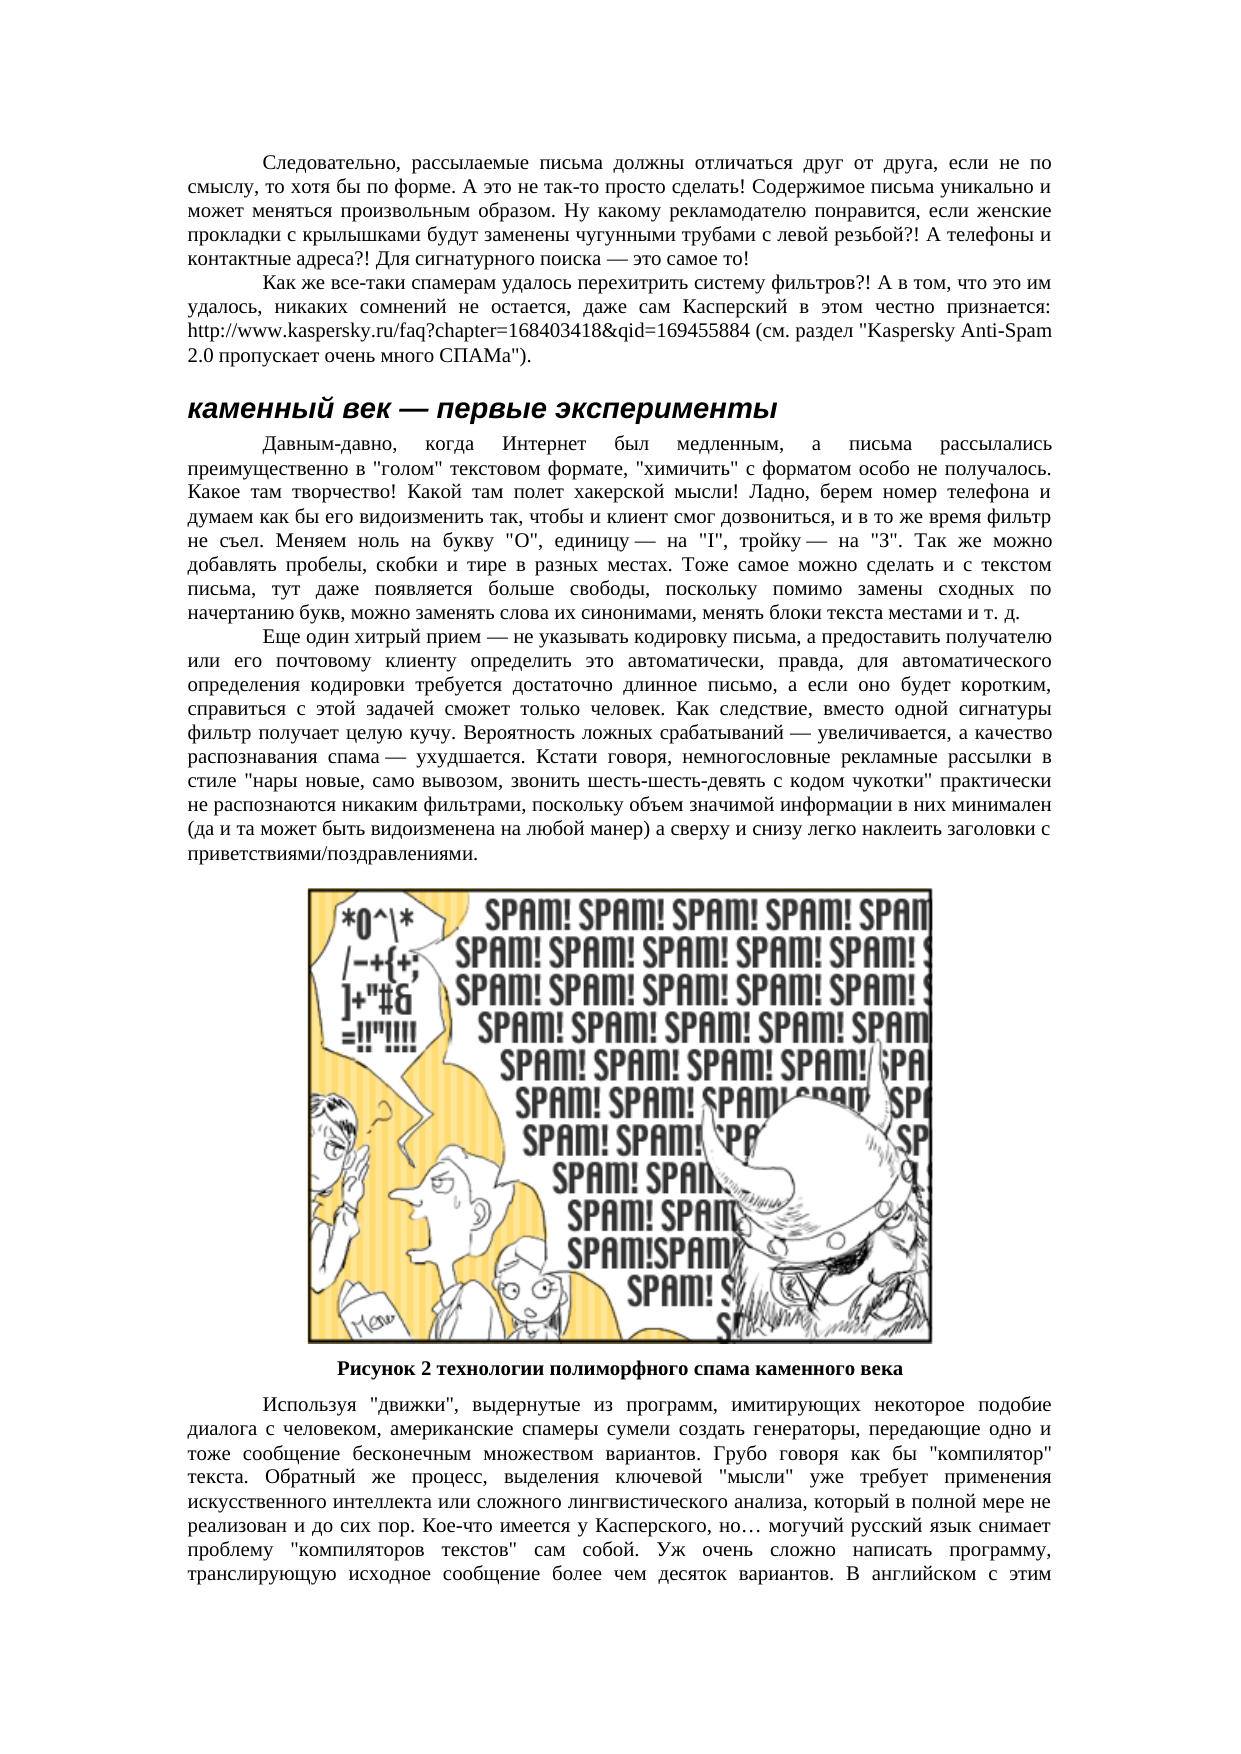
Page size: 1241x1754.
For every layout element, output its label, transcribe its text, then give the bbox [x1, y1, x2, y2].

text Рисунок 2 технологии полиморфного спама каменного века [187, 1356, 1053, 1380]
text Как же все-таки спамерам удалось перехитрить систему фильтров?! А в том, что это им удалось, никаких сомнений не остается, даже сам Касперский в этом честно признается: http://www.kaspersky.ru/faq?chapter=168403418&qid=169455884 (см. раздел "Kaspersky Anti-Spam 2.0 пропускает очень много СПАМа"). [187, 270, 1053, 367]
text Следовательно, рассылаемые письма должны отличаться друг от друга, если не по смыслу, то хотя бы по форме. А это не так-то просто сделать! Содержимое письма уникально и может меняться произвольным образом. Ну какому рекламодателю понравится, если женские прокладки с крылышками будут заменены чугунными трубами с левой резьбой?! А телефоны и контактные адреса?! Для сигнатурного поиска — это самое то! [187, 150, 1053, 270]
text Давным-давно, когда Интернет был медленным, а письма рассылались преимущественно в "голом" текстовом формате, "химичить" с форматом особо не получалось. Какое там творчество! Какой там полет хакерской мысли! Ладно, берем номер телефона и думаем как бы его видоизменить так, чтобы и клиент смог дозвониться, и в то же время фильтр не съел. Меняем ноль на букву "O", единицу — на "I", тройку — на "З". Так же можно добавлять пробелы, скобки и тире в разных местах. Тоже самое можно сделать и с текстом письма, тут даже появляется больше свободы, поскольку помимо замены сходных по начертанию букв, можно заменять слова их синонимами, менять блоки текста местами и т. д. [187, 431, 1053, 624]
picture [307, 888, 933, 1344]
text Используя "движки", выдернутые из программ, имитирующих некоторое подобие диалога с человеком, американские спамеры сумели создать генераторы, передающие одно и тоже сообщение бесконечным множеством вариантов. Грубо говоря как бы "компилятор" текста. Обратный же процесс, выделения ключевой "мысли" уже требует применения искусственного интеллекта или сложного лингвистического анализа, который в полной мере не реализован и до сих пор. Кое-что имеется у Касперского, но… могучий русский язык снимает проблему "компиляторов текстов" сам собой. Уж очень сложно написать программу, транслирующую исходное сообщение более чем десяток вариантов. В английском с этим [187, 1392, 1053, 1585]
text Еще один хитрый прием — не указывать кодировку письма, а предоставить получателю или его почтовому клиенту определить это автоматически, правда, для автоматического определения кодировки требуется достаточно длинное письмо, а если оно будет коротким, справиться с этой задачей сможет только человек. Как следствие, вместо одной сигнатуры фильтр получает целую кучу. Вероятность ложных срабатываний — увеличивается, а качество распознавания спама — ухудшается. Кстати говоря, немногословные рекламные рассылки в стиле "нары новые, само вывозом, звонить шесть-шесть-девять с кодом чукотки" практически не распознаются никаким фильтрами, поскольку объем значимой информации в них минимален (да и та может быть видоизменена на любой манер) а сверху и снизу легко наклеить заголовки с приветствиями/поздравлениями. [187, 624, 1053, 864]
subtitle каменный век — первые эксперименты [187, 392, 1053, 425]
